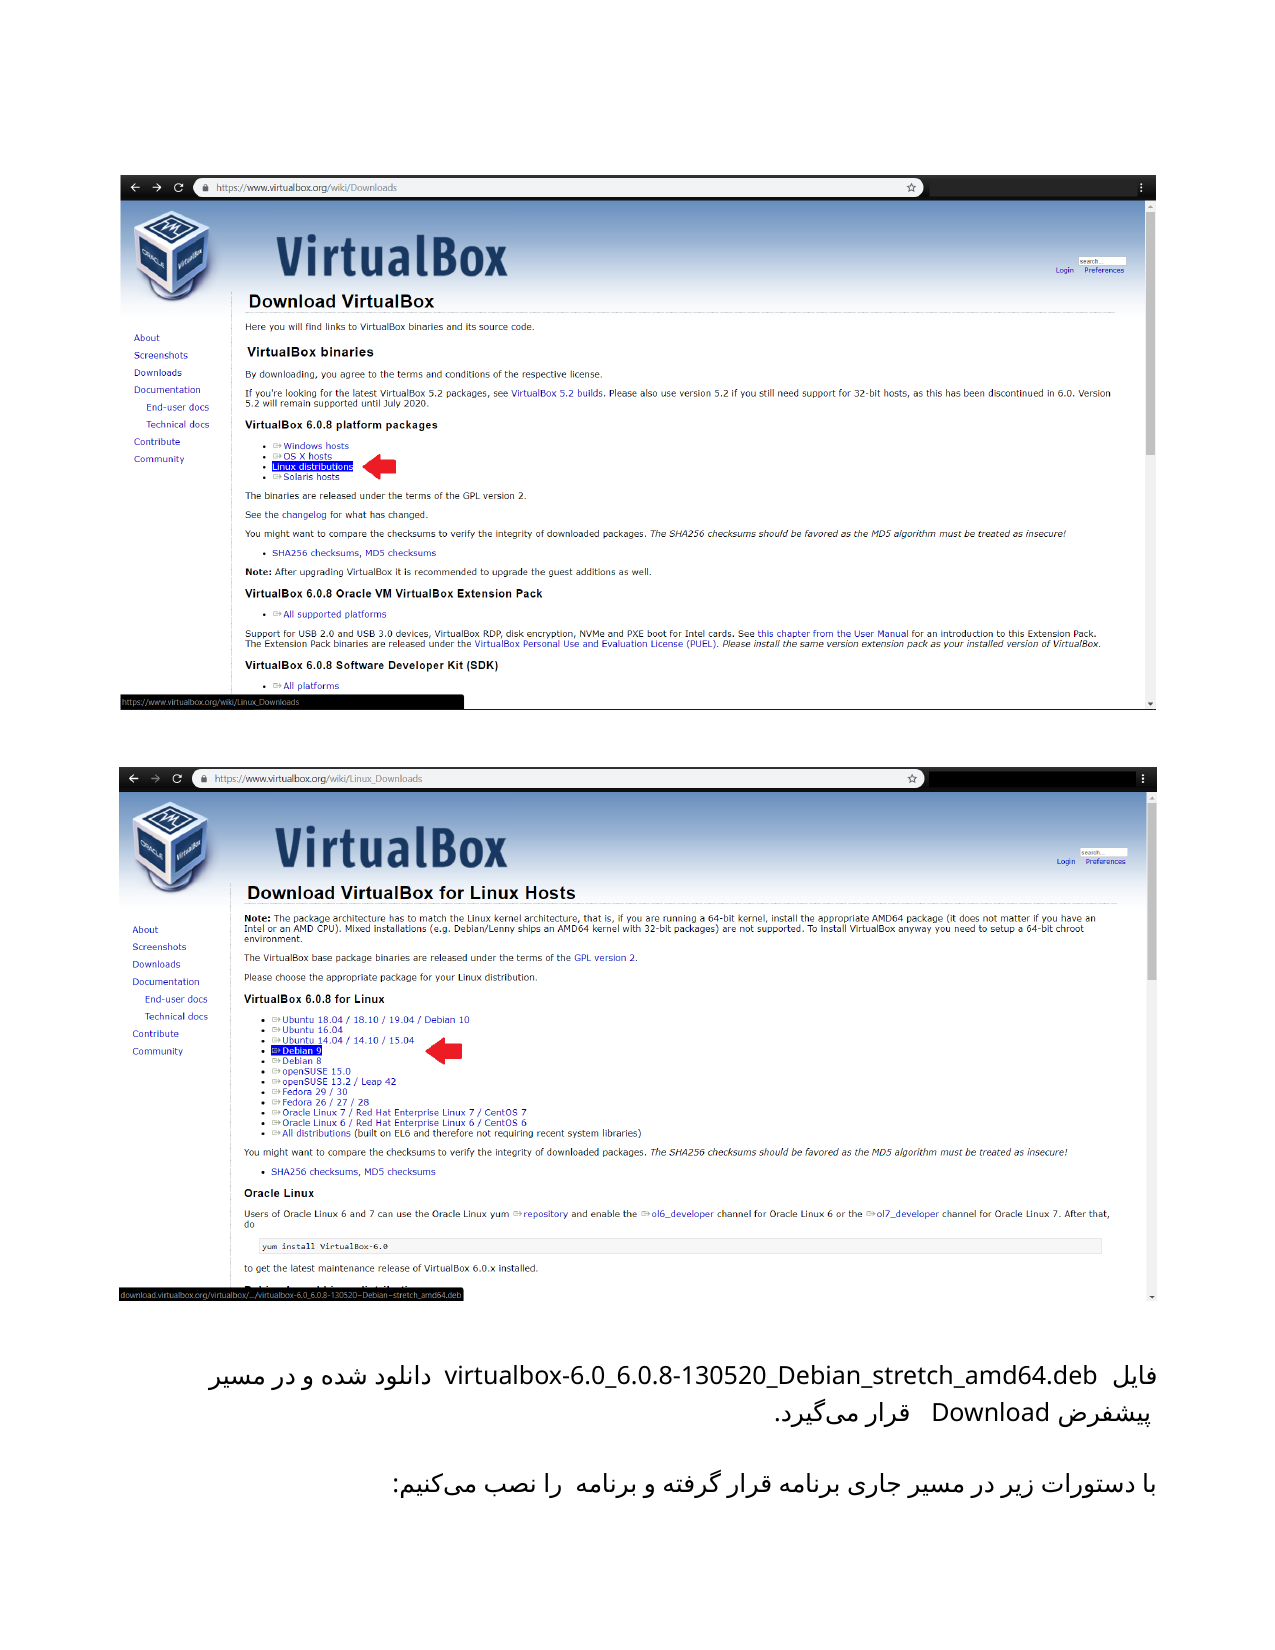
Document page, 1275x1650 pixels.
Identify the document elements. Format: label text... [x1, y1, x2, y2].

picture [118, 175, 1157, 710]
text ‫با دستورات زیر در مسیر جاری برنامه قرار گرفته و برنامه را نصب می‌کنیم:‬ [118, 1466, 1157, 1503]
picture [118, 767, 1157, 1301]
text ‫فایل virtualbox-6.0_6.0.8-130520_Debian_stretch_amd64.deb دانلود شده و در مسیر پیشفرض Download قرار می‌گیرد. [118, 1358, 1157, 1432]
text ‬ [118, 1432, 1157, 1466]
